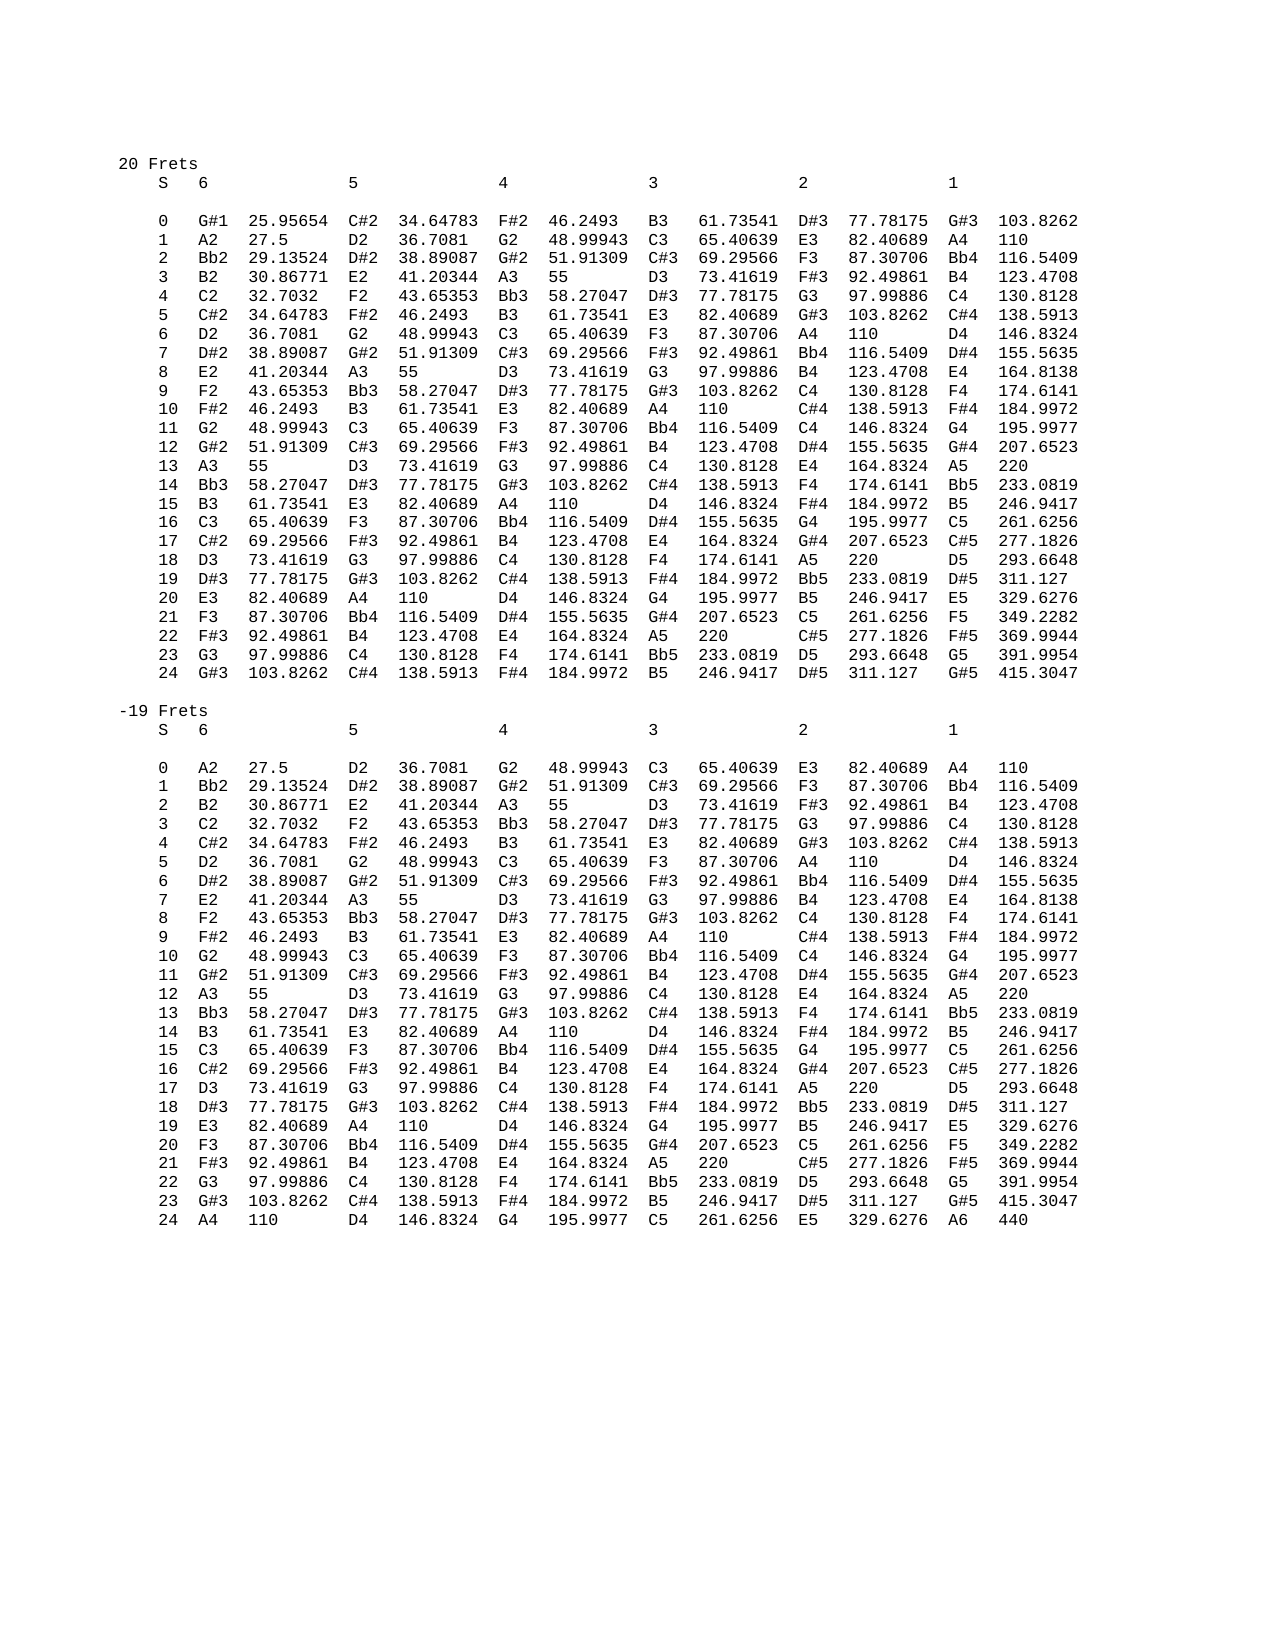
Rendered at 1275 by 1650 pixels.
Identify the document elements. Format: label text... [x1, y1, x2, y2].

text 17 C#2 69.29566 F#3 92.49861 B4 123.4708 E4 164.8324 G#4 207.6523 C#5 277.1826 [118, 533, 1157, 552]
text 24 G#3 103.8262 C#4 138.5913 F#4 184.9972 B5 246.9417 D#5 311.127 G#5 415.3047 [118, 665, 1157, 684]
text 3 C2 32.7032 F2 43.65353 Bb3 58.27047 D#3 77.78175 G3 97.99886 C4 130.8128 [118, 816, 1157, 834]
text 15 B3 61.73541 E3 82.40689 A4 110 D4 146.8324 F#4 184.9972 B5 246.9417 [118, 495, 1157, 514]
text 23 G3 97.99886 C4 130.8128 F4 174.6141 Bb5 233.0819 D5 293.6648 G5 391.9954 [118, 646, 1157, 665]
text 14 Bb3 58.27047 D#3 77.78175 G#3 103.8262 C#4 138.5913 F4 174.6141 Bb5 233.0819 [118, 476, 1157, 495]
text 4 C2 32.7032 F2 43.65353 Bb3 58.27047 D#3 77.78175 G3 97.99886 C4 130.8128 [118, 288, 1157, 307]
text 20 F3 87.30706 Bb4 116.5409 D#4 155.5635 G#4 207.6523 C5 261.6256 F5 349.2282 [118, 1136, 1157, 1155]
text 0 G#1 25.95654 C#2 34.64783 F#2 46.2493 B3 61.73541 D#3 77.78175 G#3 103.8262 [118, 212, 1157, 231]
text 20 E3 82.40689 A4 110 D4 146.8324 G4 195.9977 B5 246.9417 E5 329.6276 [118, 589, 1157, 608]
text 18 D3 73.41619 G3 97.99886 C4 130.8128 F4 174.6141 A5 220 D5 293.6648 [118, 552, 1157, 571]
text 13 Bb3 58.27047 D#3 77.78175 G#3 103.8262 C#4 138.5913 F4 174.6141 Bb5 233.0819 [118, 1004, 1157, 1023]
text 18 D#3 77.78175 G#3 103.8262 C#4 138.5913 F#4 184.9972 Bb5 233.0819 D#5 311.127 [118, 1098, 1157, 1117]
text 10 F#2 46.2493 B3 61.73541 E3 82.40689 A4 110 C#4 138.5913 F#4 184.9972 [118, 401, 1157, 420]
text 19 E3 82.40689 A4 110 D4 146.8324 G4 195.9977 B5 246.9417 E5 329.6276 [118, 1117, 1157, 1136]
text 10 G2 48.99943 C3 65.40639 F3 87.30706 Bb4 116.5409 C4 146.8324 G4 195.9977 [118, 948, 1157, 967]
text 8 F2 43.65353 Bb3 58.27047 D#3 77.78175 G#3 103.8262 C4 130.8128 F4 174.6141 [118, 910, 1157, 929]
text 12 A3 55 D3 73.41619 G3 97.99886 C4 130.8128 E4 164.8324 A5 220 [118, 985, 1157, 1004]
text 7 D#2 38.89087 G#2 51.91309 C#3 69.29566 F#3 92.49861 Bb4 116.5409 D#4 155.5635 [118, 344, 1157, 363]
text 7 E2 41.20344 A3 55 D3 73.41619 G3 97.99886 B4 123.4708 E4 164.8138 [118, 891, 1157, 910]
text 22 G3 97.99886 C4 130.8128 F4 174.6141 Bb5 233.0819 D5 293.6648 G5 391.9954 [118, 1174, 1157, 1193]
text 19 D#3 77.78175 G#3 103.8262 C#4 138.5913 F#4 184.9972 Bb5 233.0819 D#5 311.127 [118, 571, 1157, 589]
text 23 G#3 103.8262 C#4 138.5913 F#4 184.9972 B5 246.9417 D#5 311.127 G#5 415.3047 [118, 1193, 1157, 1212]
text 20 Frets [118, 156, 1157, 175]
text S 6 5 4 3 2 1 [118, 175, 1157, 193]
text 3 B2 30.86771 E2 41.20344 A3 55 D3 73.41619 F#3 92.49861 B4 123.4708 [118, 269, 1157, 288]
text 12 G#2 51.91309 C#3 69.29566 F#3 92.49861 B4 123.4708 D#4 155.5635 G#4 207.6523 [118, 439, 1157, 457]
text 2 B2 30.86771 E2 41.20344 A3 55 D3 73.41619 F#3 92.49861 B4 123.4708 [118, 797, 1157, 816]
text 21 F3 87.30706 Bb4 116.5409 D#4 155.5635 G#4 207.6523 C5 261.6256 F5 349.2282 [118, 608, 1157, 627]
text 22 F#3 92.49861 B4 123.4708 E4 164.8324 A5 220 C#5 277.1826 F#5 369.9944 [118, 627, 1157, 646]
text 21 F#3 92.49861 B4 123.4708 E4 164.8324 A5 220 C#5 277.1826 F#5 369.9944 [118, 1155, 1157, 1174]
text 16 C3 65.40639 F3 87.30706 Bb4 116.5409 D#4 155.5635 G4 195.9977 C5 261.6256 [118, 514, 1157, 533]
text 1 A2 27.5 D2 36.7081 G2 48.99943 C3 65.40639 E3 82.40689 A4 110 [118, 231, 1157, 250]
text 1 Bb2 29.13524 D#2 38.89087 G#2 51.91309 C#3 69.29566 F3 87.30706 Bb4 116.5409 [118, 778, 1157, 797]
text S 6 5 4 3 2 1 [118, 721, 1157, 740]
text 2 Bb2 29.13524 D#2 38.89087 G#2 51.91309 C#3 69.29566 F3 87.30706 Bb4 116.5409 [118, 250, 1157, 269]
text 11 G#2 51.91309 C#3 69.29566 F#3 92.49861 B4 123.4708 D#4 155.5635 G#4 207.6523 [118, 967, 1157, 985]
text -19 Frets [118, 703, 1157, 721]
text 13 A3 55 D3 73.41619 G3 97.99886 C4 130.8128 E4 164.8324 A5 220 [118, 457, 1157, 476]
text 5 C#2 34.64783 F#2 46.2493 B3 61.73541 E3 82.40689 G#3 103.8262 C#4 138.5913 [118, 307, 1157, 326]
text 5 D2 36.7081 G2 48.99943 C3 65.40639 F3 87.30706 A4 110 D4 146.8324 [118, 853, 1157, 872]
text 11 G2 48.99943 C3 65.40639 F3 87.30706 Bb4 116.5409 C4 146.8324 G4 195.9977 [118, 420, 1157, 439]
text 6 D2 36.7081 G2 48.99943 C3 65.40639 F3 87.30706 A4 110 D4 146.8324 [118, 326, 1157, 344]
text 0 A2 27.5 D2 36.7081 G2 48.99943 C3 65.40639 E3 82.40689 A4 110 [118, 759, 1157, 778]
text 6 D#2 38.89087 G#2 51.91309 C#3 69.29566 F#3 92.49861 Bb4 116.5409 D#4 155.5635 [118, 872, 1157, 891]
text 4 C#2 34.64783 F#2 46.2493 B3 61.73541 E3 82.40689 G#3 103.8262 C#4 138.5913 [118, 834, 1157, 853]
text 8 E2 41.20344 A3 55 D3 73.41619 G3 97.99886 B4 123.4708 E4 164.8138 [118, 363, 1157, 382]
text 15 C3 65.40639 F3 87.30706 Bb4 116.5409 D#4 155.5635 G4 195.9977 C5 261.6256 [118, 1042, 1157, 1061]
text 14 B3 61.73541 E3 82.40689 A4 110 D4 146.8324 F#4 184.9972 B5 246.9417 [118, 1023, 1157, 1042]
text 24 A4 110 D4 146.8324 G4 195.9977 C5 261.6256 E5 329.6276 A6 440 [118, 1212, 1157, 1231]
text 9 F#2 46.2493 B3 61.73541 E3 82.40689 A4 110 C#4 138.5913 F#4 184.9972 [118, 929, 1157, 948]
text 17 D3 73.41619 G3 97.99886 C4 130.8128 F4 174.6141 A5 220 D5 293.6648 [118, 1080, 1157, 1098]
text 9 F2 43.65353 Bb3 58.27047 D#3 77.78175 G#3 103.8262 C4 130.8128 F4 174.6141 [118, 382, 1157, 401]
text 16 C#2 69.29566 F#3 92.49861 B4 123.4708 E4 164.8324 G#4 207.6523 C#5 277.1826 [118, 1061, 1157, 1080]
